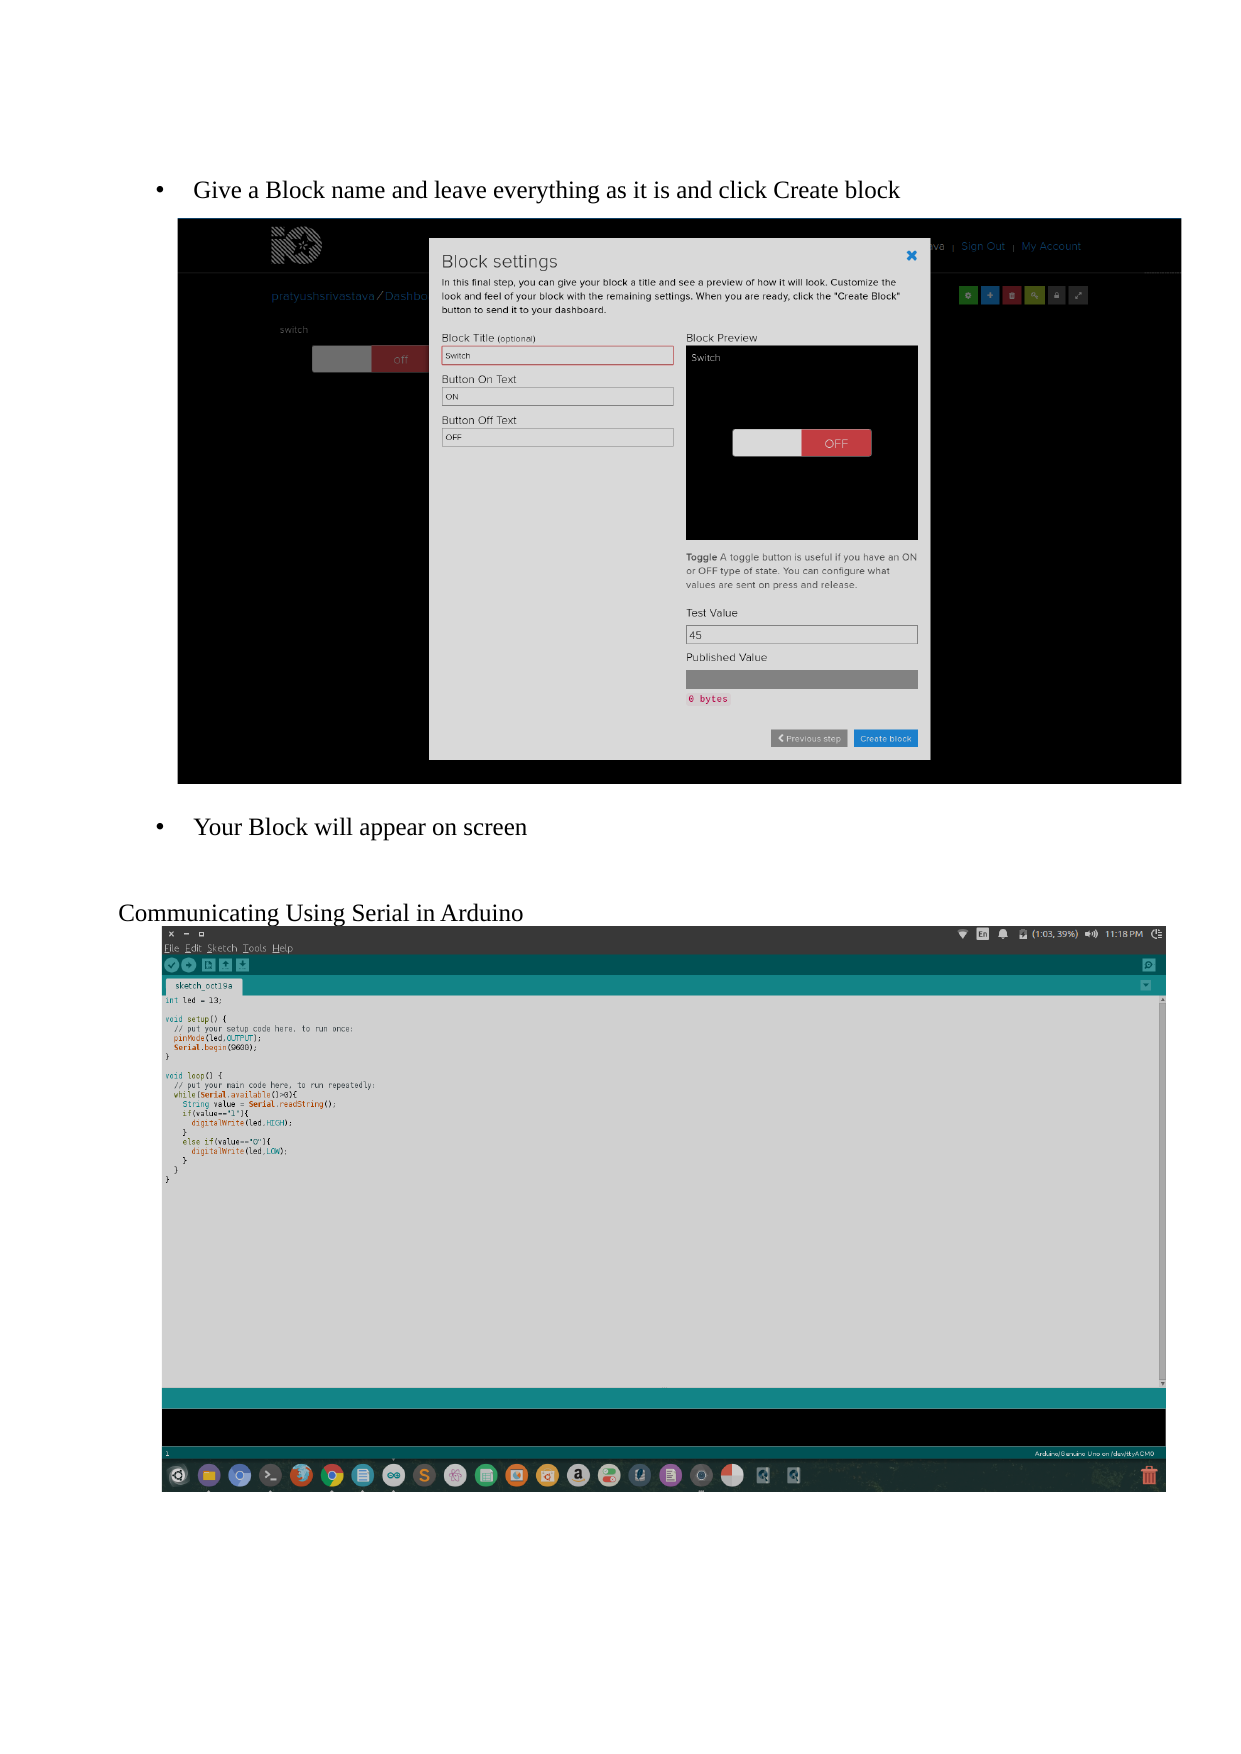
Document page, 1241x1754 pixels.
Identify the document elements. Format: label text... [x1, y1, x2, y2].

text Communicating Using Serial in Arduino [118, 898, 1122, 927]
list Your Block will appear on screen [156, 812, 1122, 841]
list Give a Block name and leave everything as it is and click Create block [156, 176, 1122, 204]
picture [161, 926, 1166, 1492]
picture [177, 218, 1182, 784]
